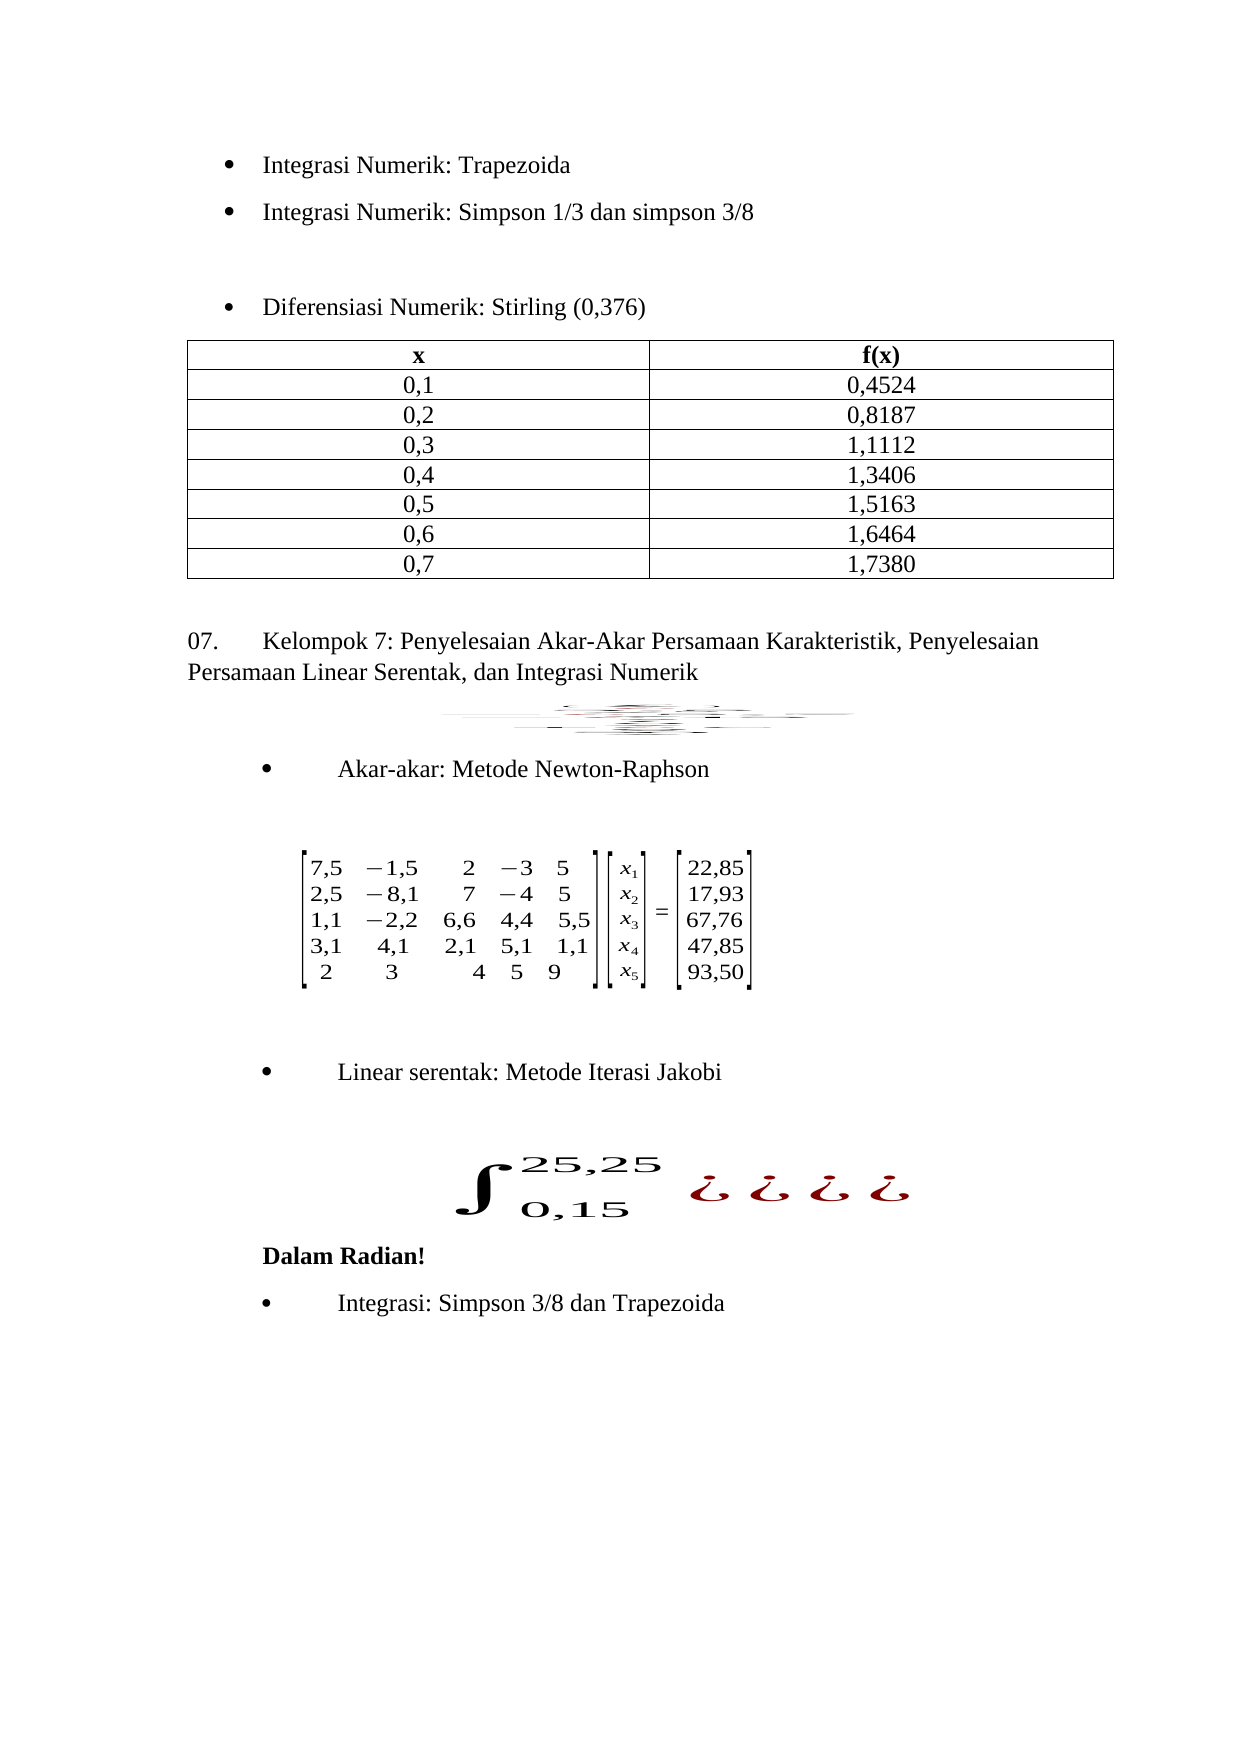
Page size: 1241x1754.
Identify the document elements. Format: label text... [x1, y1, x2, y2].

table_cell 1,1112 [650, 430, 1113, 459]
table_header x [188, 341, 649, 369]
list Linear serentak: Metode Iterasi Jakobi [262, 1057, 1091, 1086]
list Akar-akar: Metode Newton-Raphson [262, 754, 1091, 783]
list Dalam Radian! [262, 1241, 1091, 1270]
table_cell 1,5163 [650, 490, 1113, 518]
table_cell 0,4524 [650, 370, 1113, 399]
table_cell 0,5 [188, 490, 649, 518]
table_cell 1,3406 [650, 460, 1113, 488]
table_cell 0,8187 [650, 400, 1113, 429]
table_cell 0,3 [188, 430, 649, 459]
table_cell 0,1 [188, 370, 649, 399]
list Integrasi Numerik: Trapezoida [225, 150, 1091, 179]
list Integrasi: Simpson 3/8 dan Trapezoida [262, 1288, 1091, 1317]
list Diferensiasi Numerik: Stirling (0,376) [225, 292, 1091, 321]
table_cell 0,2 [188, 400, 649, 429]
table_cell 1,6464 [650, 519, 1113, 548]
table_cell 0,7 [188, 549, 649, 578]
table_cell 0,6 [188, 519, 649, 548]
table_header f(x) [650, 341, 1113, 369]
list = [300, 849, 1091, 991]
list Kelompok 7: Penyelesaian Akar-Akar Persamaan Karakteristik, Penyelesaian Persamaan Linear Serentak, dan Integrasi Numerik [187, 626, 1091, 686]
table_cell 1,7380 [650, 549, 1113, 578]
table_cell 0,4 [188, 460, 649, 488]
list Integrasi Numerik: Simpson 1/3 dan simpson 3/8 [225, 197, 1091, 226]
